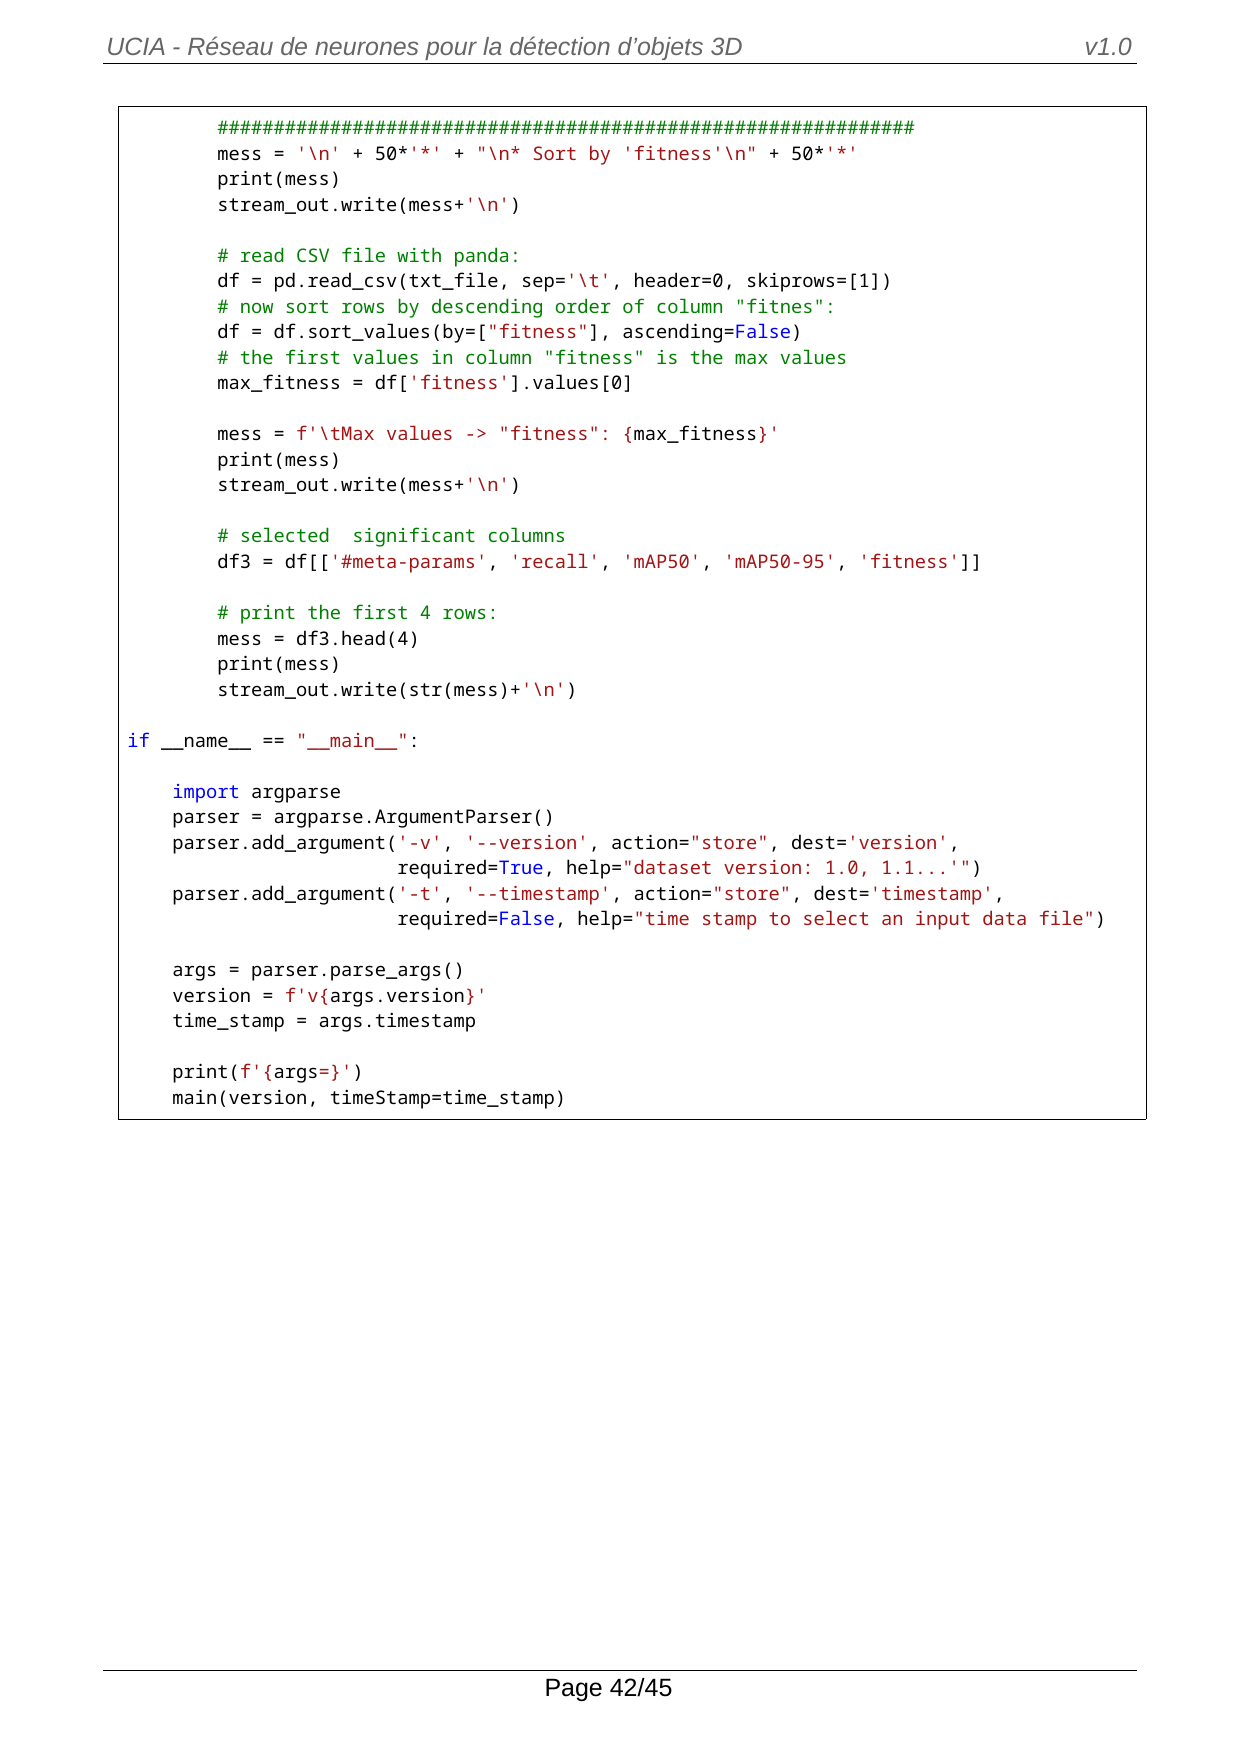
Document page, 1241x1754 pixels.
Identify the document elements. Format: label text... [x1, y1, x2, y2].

text # selected significant columns [127, 523, 1137, 548]
text parser = argparse.ArgumentParser() [127, 803, 1137, 829]
text time_stamp = args.timestamp [127, 1008, 1137, 1033]
text print(mess) [127, 166, 1137, 191]
text required=True, help="dataset version: 1.0, 1.1...'") [127, 854, 1137, 880]
text ############################################################## [127, 114, 1137, 140]
text print(mess) [127, 446, 1137, 472]
text parser.add_argument('-v', '--version', action="store", dest='version', [127, 829, 1137, 854]
text if __name__ == "__main__": [127, 727, 1137, 752]
text df3 = df[['#meta-params', 'recall', 'mAP50', 'mAP50-95', 'fitness']] [127, 548, 1137, 574]
text df = df.sort_values(by=["fitness"], ascending=False) [127, 319, 1137, 344]
text args = parser.parse_args() [127, 957, 1137, 982]
text # read CSV file with panda: [127, 242, 1137, 268]
text required=False, help="time stamp to select an input data file") [127, 906, 1137, 931]
text # print the first 4 rows: [127, 599, 1137, 625]
text stream_out.write(str(mess)+'\n') [127, 676, 1137, 701]
text main(version, timeStamp=time_stamp) [127, 1084, 1137, 1110]
text parser.add_argument('-t', '--timestamp', action="store", dest='timestamp', [127, 880, 1137, 906]
text stream_out.write(mess+'\n') [127, 472, 1137, 497]
text mess = '\n' + 50*'*' + "\n* Sort by 'fitness'\n" + 50*'*' [127, 140, 1137, 166]
text version = f'v{args.version}' [127, 982, 1137, 1008]
text stream_out.write(mess+'\n') [127, 191, 1137, 217]
text max_fitness = df['fitness'].values[0] [127, 370, 1137, 395]
text mess = f'\tMax values -> "fitness": {max_fitness}' [127, 421, 1137, 446]
text print(f'{args=}') [127, 1059, 1137, 1084]
text import argparse [127, 778, 1137, 803]
text print(mess) [127, 650, 1137, 676]
text df = pd.read_csv(txt_file, sep='\t', header=0, skiprows=[1]) [127, 268, 1137, 293]
text # the first values in column "fitness" is the max values [127, 344, 1137, 370]
text mess = df3.head(4) [127, 625, 1137, 650]
text # now sort rows by descending order of column "fitnes": [127, 293, 1137, 319]
